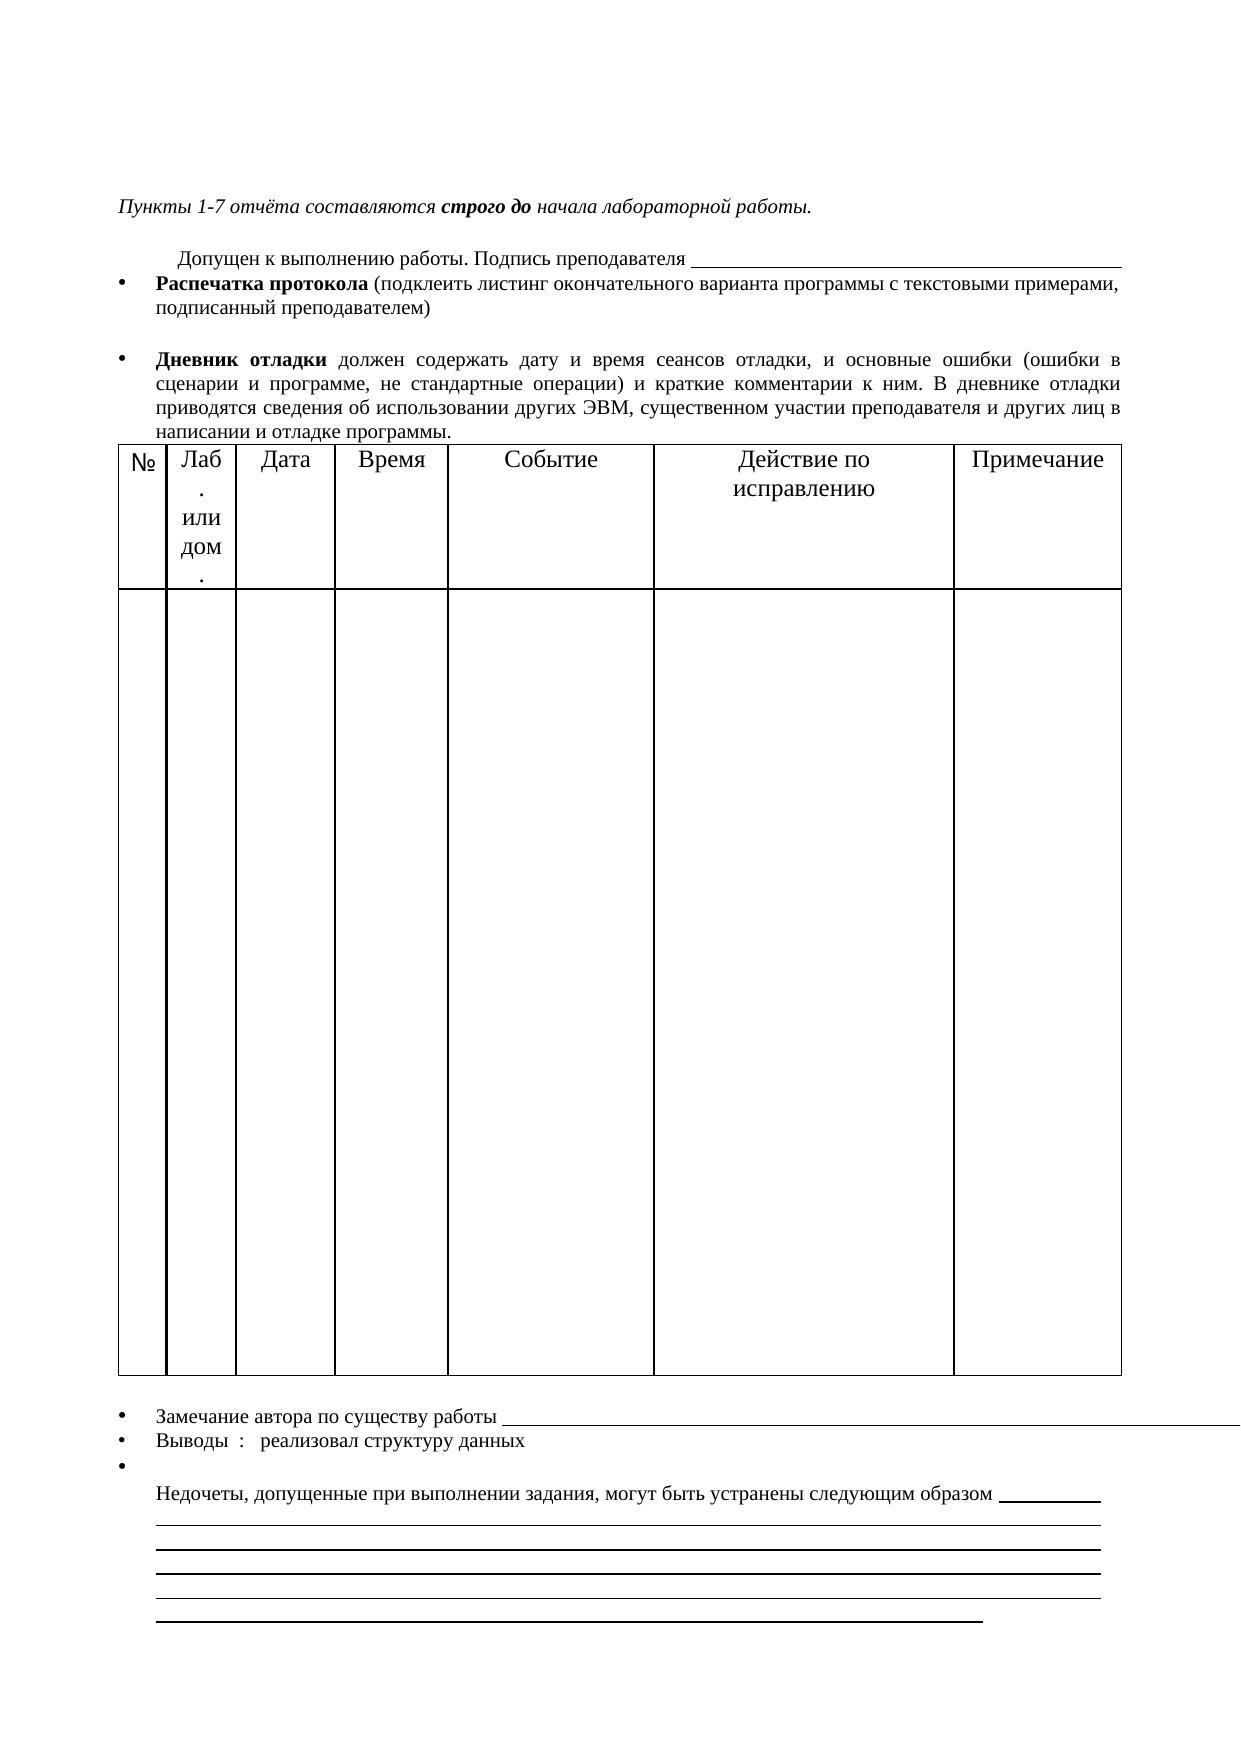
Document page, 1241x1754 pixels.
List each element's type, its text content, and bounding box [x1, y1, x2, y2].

table_cell [655, 590, 953, 1375]
table_cell [168, 590, 235, 1375]
table_header № [119, 445, 165, 588]
text Недочеты, допущенные при выполнении задания, могут быть устранены следующим образом [156, 1480, 1122, 1625]
table_cell [336, 590, 447, 1375]
list Замечание автора по существу работы [118, 1404, 1122, 1428]
text Пункты 1-7 отчёта составляются строго до начала лабораторной работы. [118, 194, 1122, 218]
table_header Лаб. или дом. [168, 445, 235, 588]
table_header Действие по исправлению [655, 445, 953, 588]
table_cell [955, 590, 1121, 1375]
table_header Время [336, 445, 447, 588]
list Распечатка протокола (подклеить листинг окончательного варианта программы с текстовыми примерами, подписанный преподавателем) [118, 270, 1122, 319]
table_cell [449, 590, 653, 1375]
table_header Событие [449, 445, 653, 588]
table_cell [237, 590, 334, 1375]
text Допущен к выполнению работы. Подпись преподавателя [118, 246, 1122, 270]
table_cell [119, 590, 165, 1375]
list Выводы : реализовал структуру данных [118, 1428, 1122, 1452]
list Дневник отладки должен содержать дату и время сеансов отладки, и основные ошибки (ошибки в сценарии и программе, не стандартные операции) и краткие комментарии к ним. В дневнике отладки приводятся сведения об использовании других ЭВМ, существенном участии преподавателя и других лиц в написании и отладке программы. [118, 347, 1122, 443]
table_header Примечание [955, 445, 1121, 588]
table_header Дата [237, 445, 334, 588]
